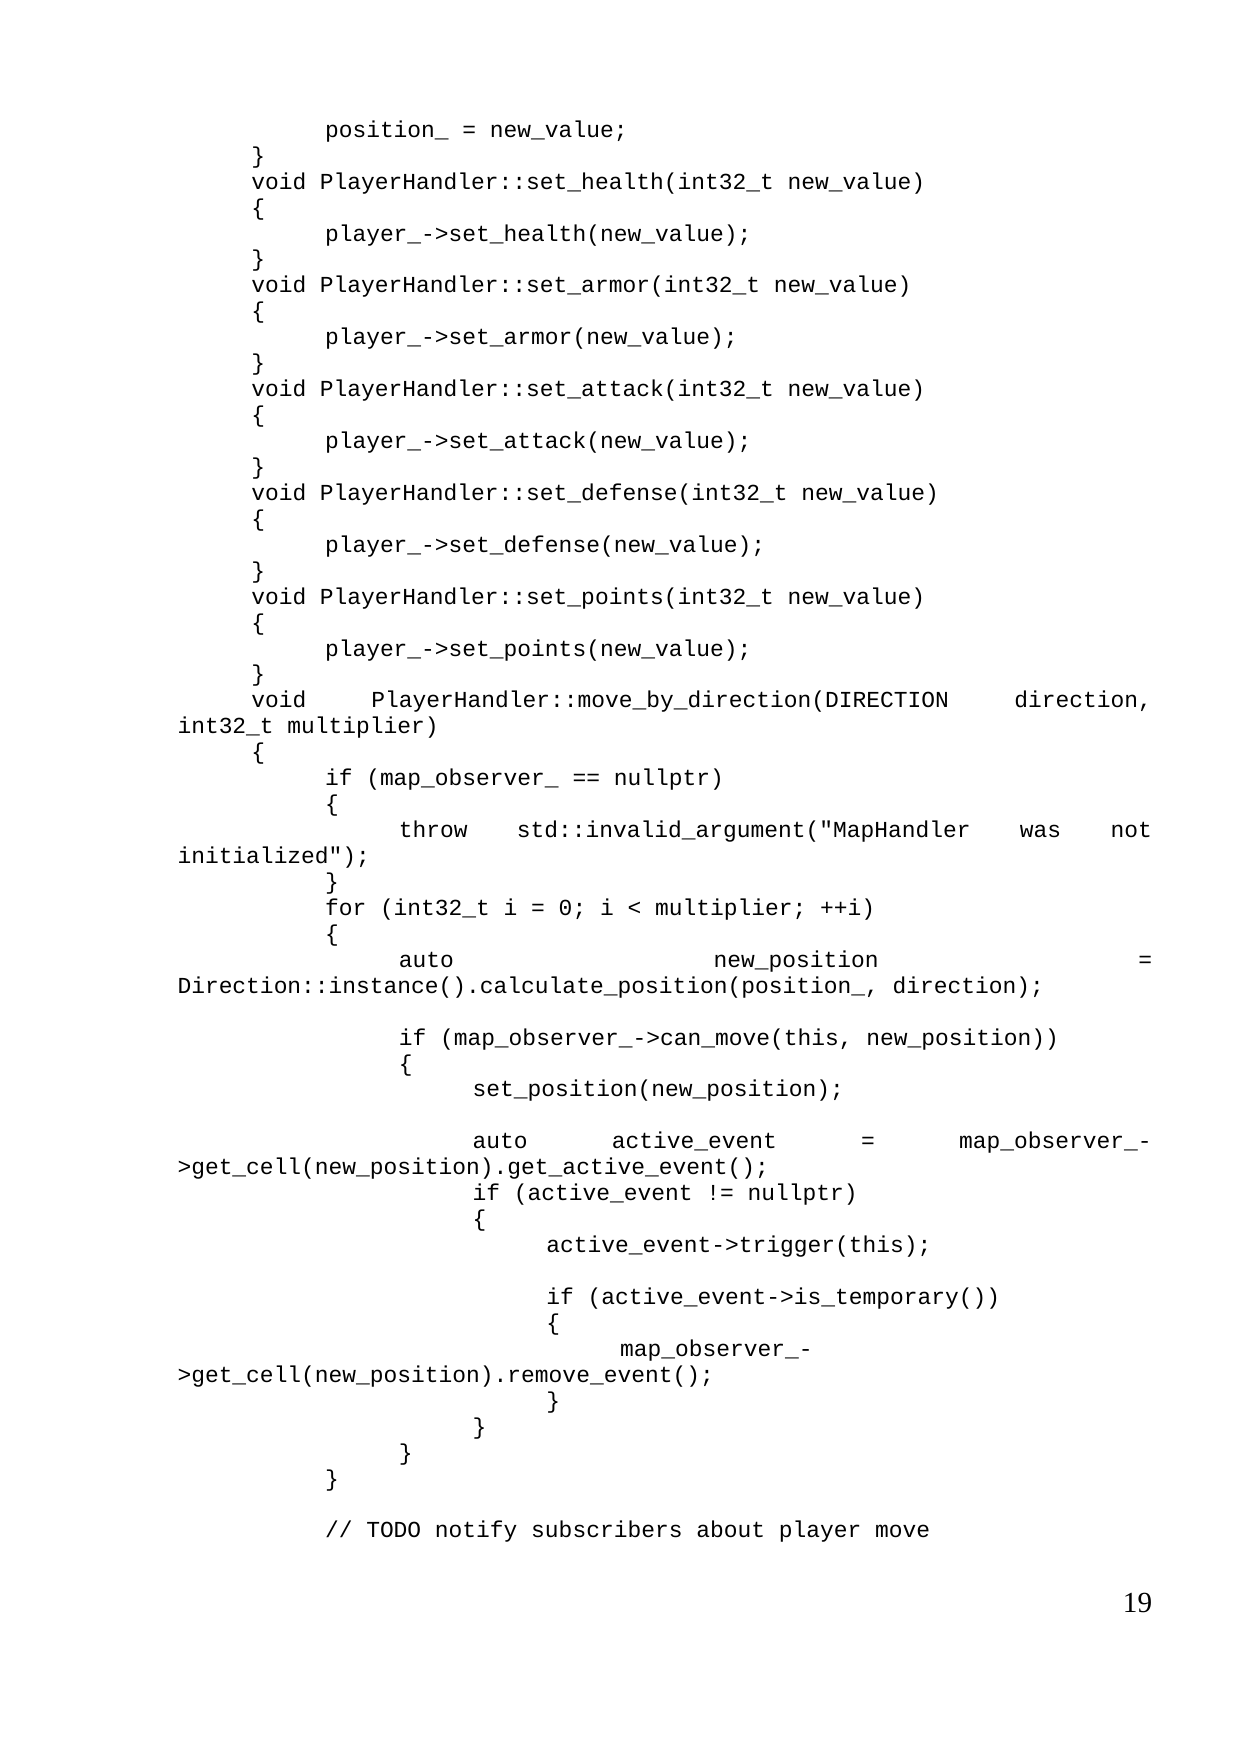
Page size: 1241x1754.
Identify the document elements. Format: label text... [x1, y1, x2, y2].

text auto active_event = map_observer_->get_cell(new_position).get_active_event(); [177, 1130, 1152, 1182]
text } [177, 248, 1152, 274]
text { [177, 792, 1152, 818]
text { [177, 922, 1152, 948]
text } [177, 1389, 1152, 1415]
text void PlayerHandler::move_by_direction(DIRECTION direction, int32_t multiplier) [177, 689, 1152, 741]
text if (map_observer_->can_move(this, new_position)) [177, 1026, 1152, 1052]
text if (map_observer_ == nullptr) [177, 767, 1152, 792]
text } [177, 663, 1152, 689]
text void PlayerHandler::set_armor(int32_t new_value) [177, 274, 1152, 300]
text { [177, 300, 1152, 326]
text } [177, 455, 1152, 481]
text } [177, 870, 1152, 896]
text } [177, 559, 1152, 585]
text for (int32_t i = 0; i < multiplier; ++i) [177, 896, 1152, 922]
text { [177, 507, 1152, 533]
text player_->set_points(new_value); [177, 637, 1152, 663]
text throw std::invalid_argument("MapHandler was not initialized"); [177, 818, 1152, 870]
text // TODO notify subscribers about player move [177, 1519, 1152, 1545]
text } [177, 1467, 1152, 1493]
text { [177, 1207, 1152, 1233]
text { [177, 1311, 1152, 1337]
text } [177, 1441, 1152, 1467]
text player_->set_armor(new_value); [177, 326, 1152, 352]
text { [177, 403, 1152, 429]
text void PlayerHandler::set_attack(int32_t new_value) [177, 377, 1152, 403]
text } [177, 1415, 1152, 1441]
text { [177, 1052, 1152, 1078]
text player_->set_attack(new_value); [177, 429, 1152, 455]
text void PlayerHandler::set_health(int32_t new_value) [177, 170, 1152, 196]
text { [177, 741, 1152, 767]
text position_ = new_value; [177, 118, 1152, 144]
text active_event->trigger(this); [177, 1233, 1152, 1259]
text auto new_position = Direction::instance().calculate_position(position_, direction); [177, 948, 1152, 1000]
text void PlayerHandler::set_defense(int32_t new_value) [177, 481, 1152, 507]
text player_->set_defense(new_value); [177, 533, 1152, 559]
text { [177, 611, 1152, 637]
text set_position(new_position); [177, 1078, 1152, 1104]
text player_->set_health(new_value); [177, 222, 1152, 248]
text if (active_event != nullptr) [177, 1182, 1152, 1207]
text if (active_event->is_temporary()) [177, 1285, 1152, 1311]
text } [177, 144, 1152, 170]
text } [177, 352, 1152, 377]
text map_observer_->get_cell(new_position).remove_event(); [177, 1337, 1152, 1389]
text { [177, 196, 1152, 222]
text void PlayerHandler::set_points(int32_t new_value) [177, 585, 1152, 611]
